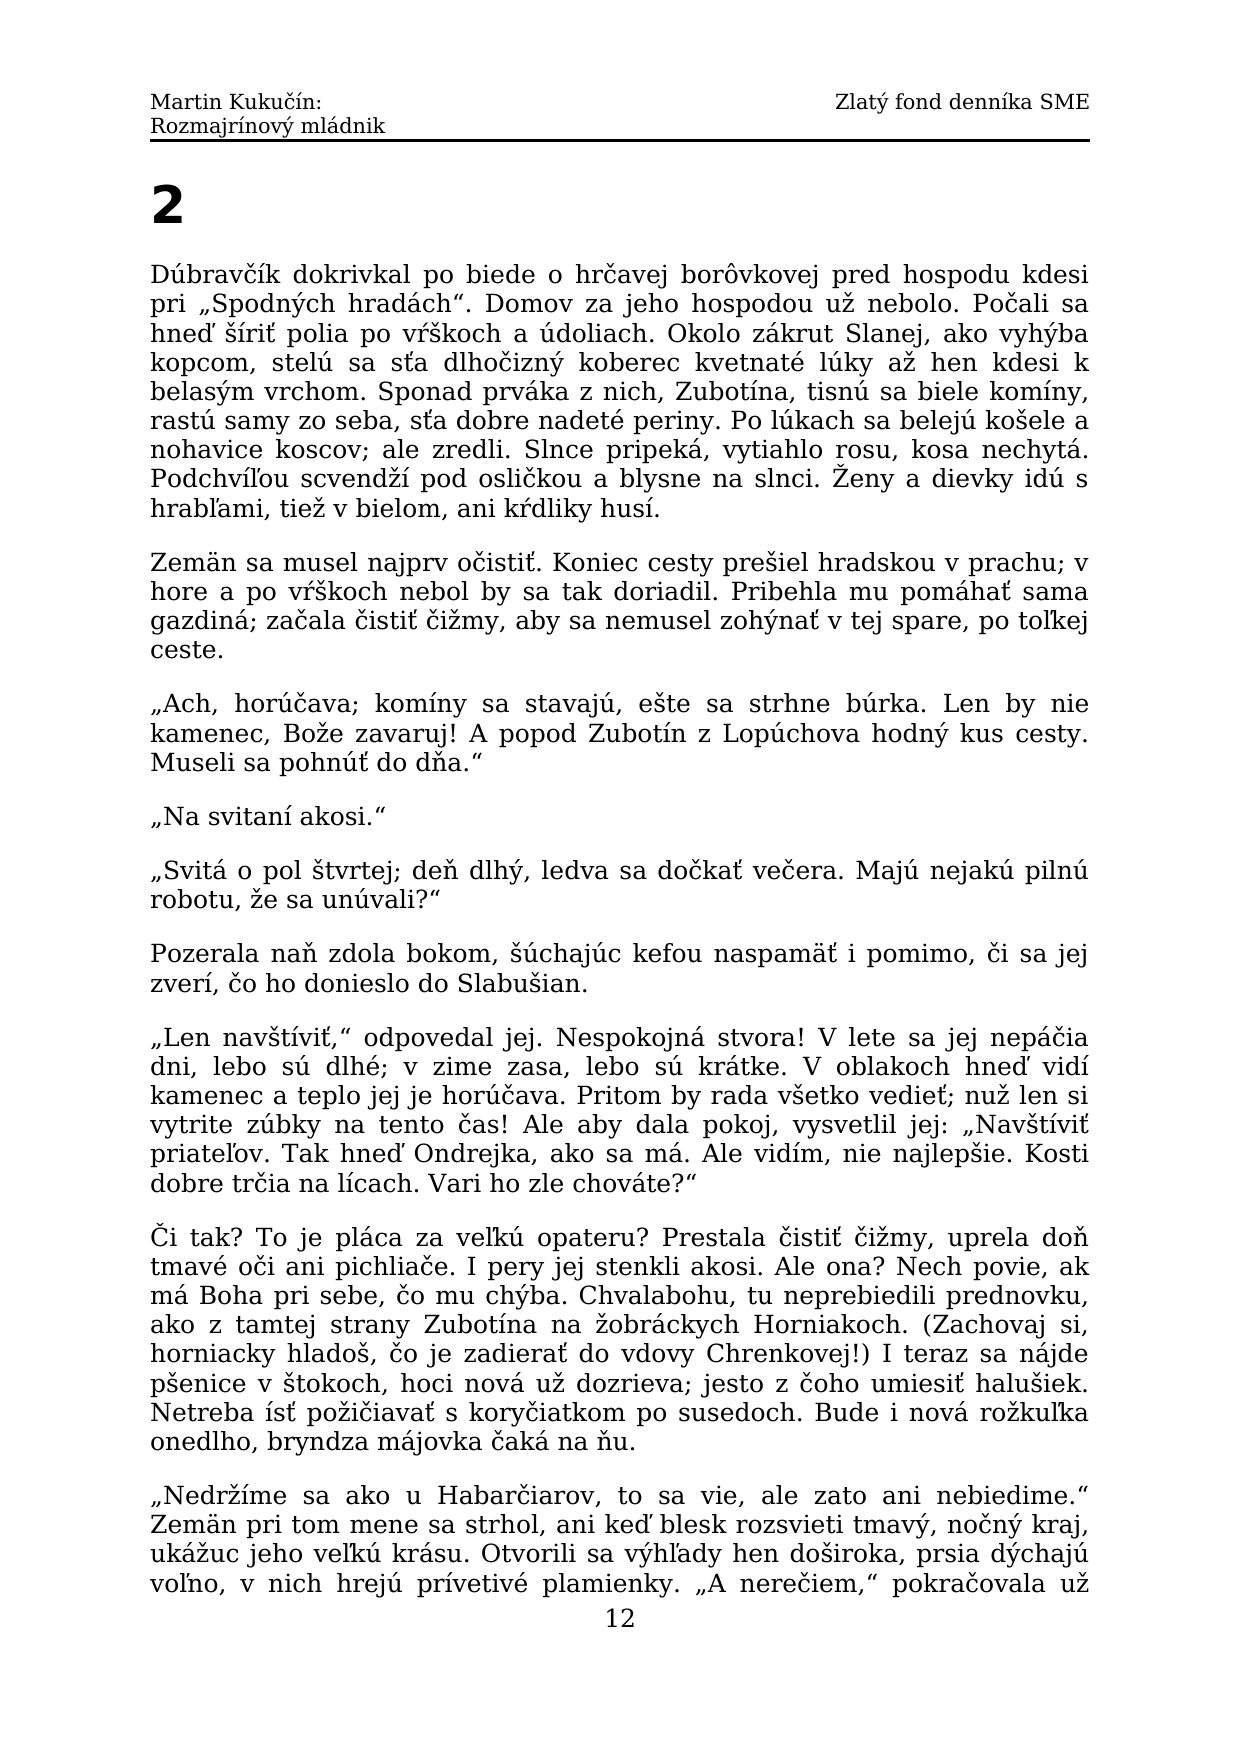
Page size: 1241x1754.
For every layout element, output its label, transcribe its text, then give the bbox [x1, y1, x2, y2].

text Či tak? To je pláca za veľkú opateru? Prestala čistiť čižmy, uprela doň tmavé oči ani pichliače. I pery jej stenkli akosi. Ale ona? Nech povie, ak má Boha pri sebe, čo mu chýba. Chvalabohu, tu neprebiedili prednovku, ako z tamtej strany Zubotína na žobráckych Horniakoch. (Zachovaj si, horniacky hladoš, čo je zadierať do vdovy Chrenkovej!) I teraz sa nájde pšenice v štokoch, hoci nová už dozrieva; jesto z čoho umiesiť halušiek. Netreba ísť požičiavať s koryčiatkom po susedoch. Bude i nová rožkuľka onedlho, bryndza májovka čaká na ňu. [150, 1223, 1090, 1456]
text „Svitá o pol štvrtej; deň dlhý, ledva sa dočkať večera. Majú nejakú pilnú robotu, že sa unúvali?“ [150, 856, 1090, 914]
text Dúbravčík dokrivkal po biede o hrčavej borôvkovej pred hospodu kdesi pri „Spodných hradách“. Domov za jeho hospodou už nebolo. Počali sa hneď šíriť polia po vŕškoch a údoliach. Okolo zákrut Slanej, ako vyhýba kopcom, stelú sa sťa dlhočizný koberec kvetnaté lúky až hen kdesi k belasým vrchom. Sponad prváka z nich, Zubotína, tisnú sa biele komíny, rastú samy zo seba, sťa dobre nadeté periny. Po lúkach sa belejú košele a nohavice koscov; ale zredli. Slnce pripeká, vytiahlo rosu, kosa nechytá. Podchvíľou scvendží pod osličkou a blysne na slnci. Ženy a dievky idú s hrabľami, tiež v bielom, ani kŕdliky husí. [150, 260, 1090, 523]
text Zemän sa musel najprv očistiť. Koniec cesty prešiel hradskou v prachu; v hore a po vŕškoch nebol by sa tak doriadil. Pribehla mu pomáhať sama gazdiná; začala čistiť čižmy, aby sa nemusel zohýnať v tej spare, po toľkej ceste. [150, 548, 1090, 664]
text „Na svitaní akosi.“ [150, 802, 1090, 831]
text 2 [150, 175, 1090, 235]
text „Ach, horúčava; komíny sa stavajú, ešte sa strhne búrka. Len by nie kamenec, Bože zavaruj! A popod Zubotín z Lopúchova hodný kus cesty. Museli sa pohnúť do dňa.“ [150, 689, 1090, 777]
text Pozerala naň zdola bokom, šúchajúc kefou naspamäť i pomimo, či sa jej zverí, čo ho donieslo do Slabušian. [150, 939, 1090, 998]
text „Nedržíme sa ako u Habarčiarov, to sa vie, ale zato ani nebiedime.“ Zemän pri tom mene sa strhol, ani keď blesk rozsvieti tmavý, nočný kraj, ukážuc jeho veľkú krásu. Otvorili sa výhľady hen doširoka, prsia dýchajú voľno, v nich hrejú prívetivé plamienky. „A nerečiem,“ pokračovala už [150, 1481, 1090, 1598]
text „Len navštíviť,“ odpovedal jej. Nespokojná stvora! V lete sa jej nepáčia dni, lebo sú dlhé; v zime zasa, lebo sú krátke. V oblakoch hneď vidí kamenec a teplo jej je horúčava. Pritom by rada všetko vedieť; nuž len si vytrite zúbky na tento čas! Ale aby dala pokoj, vysvetlil jej: „Navštíviť priateľov. Tak hneď Ondrejka, ako sa má. Ale vidím, nie najlepšie. Kosti dobre trčia na lícach. Vari ho zle chováte?“ [150, 1023, 1090, 1198]
